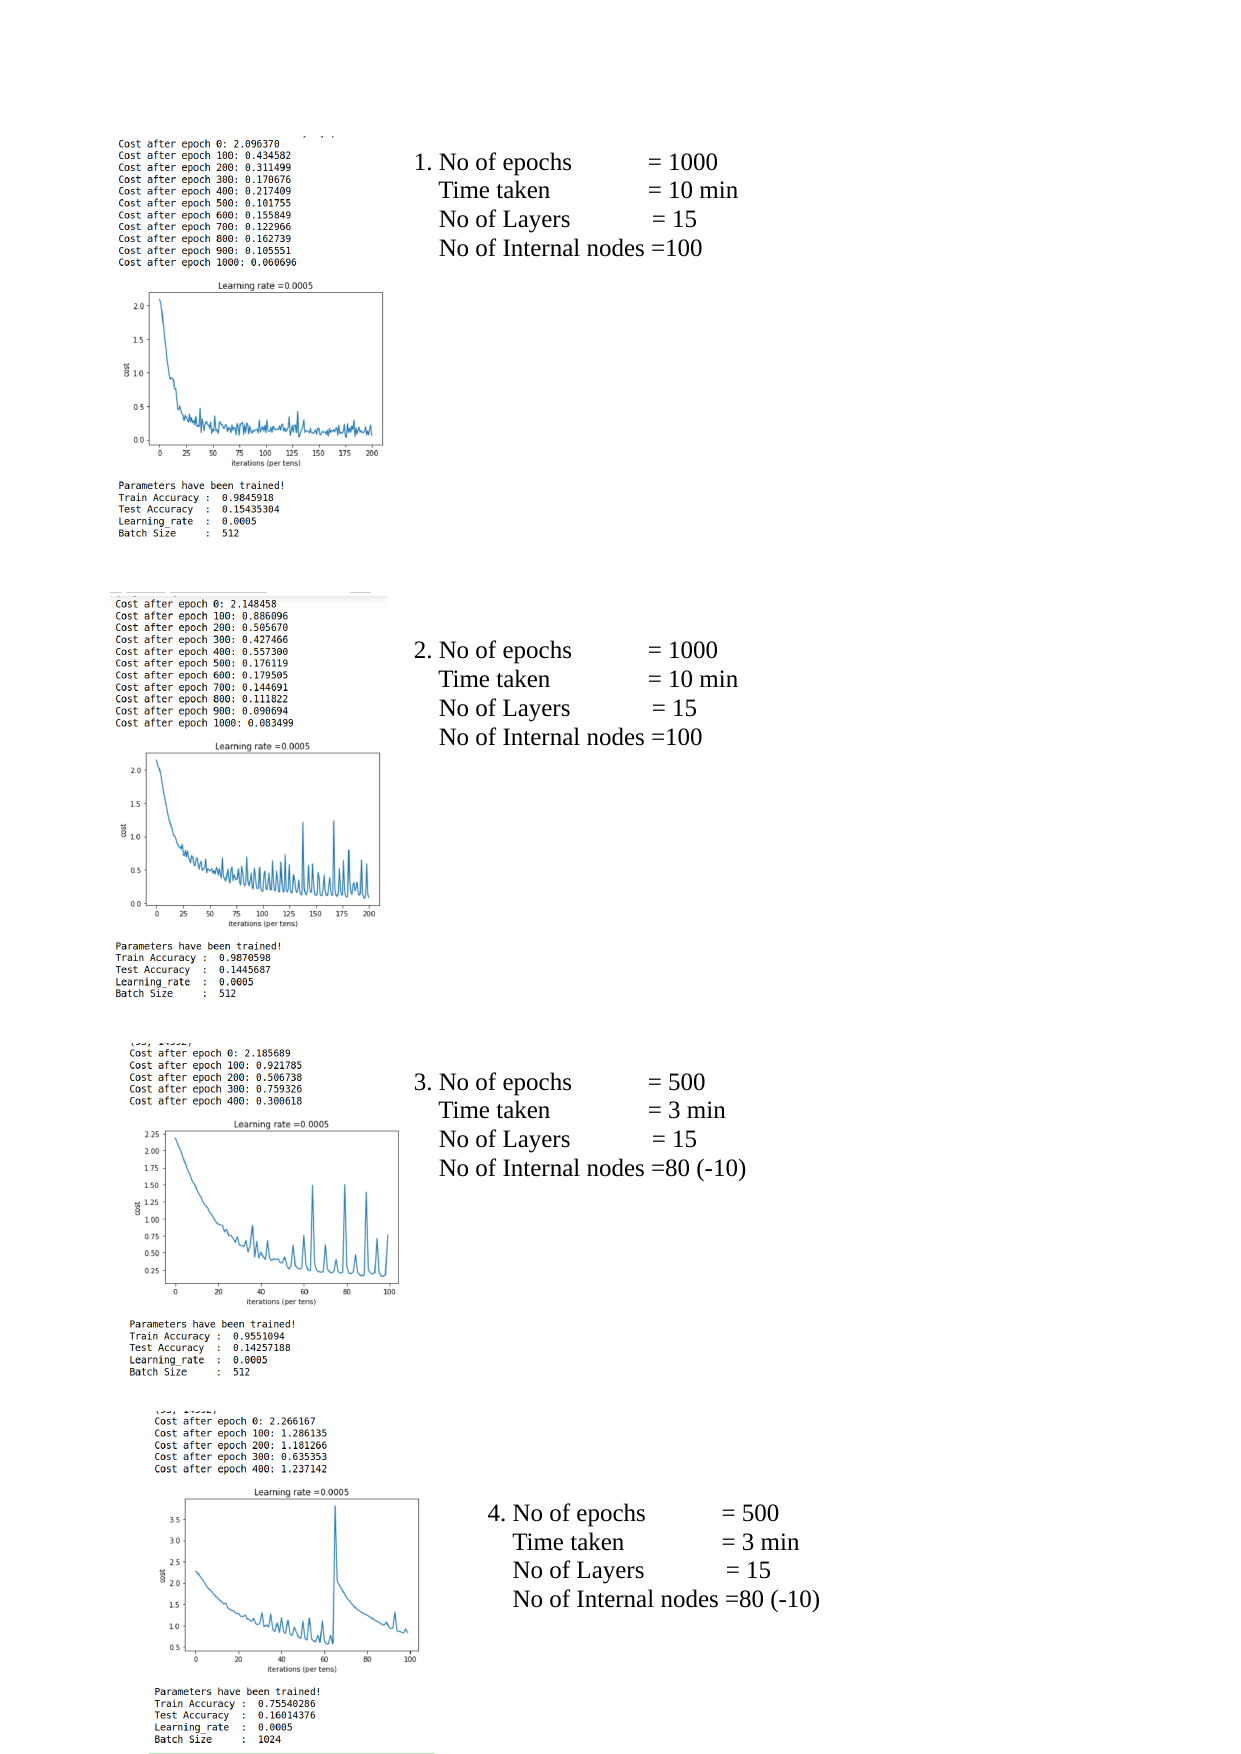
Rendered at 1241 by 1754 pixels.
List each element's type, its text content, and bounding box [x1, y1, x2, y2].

text 2. No of epochs = 1000 [242, 636, 1122, 664]
text No of Internal nodes =80 (-10) [288, 1584, 1122, 1613]
text [118, 1527, 149, 1556]
text No of Internal nodes =100 [243, 233, 1122, 262]
text No of Layers = 15 [243, 204, 1122, 233]
picture [149, 1411, 288, 1754]
text 1. No of epochs = 1000 [243, 147, 1122, 176]
text [118, 1498, 149, 1527]
text Time taken = 10 min [242, 664, 1122, 693]
text No of Layers = 15 [288, 1556, 1122, 1584]
picture [113, 136, 243, 548]
text [118, 1584, 149, 1613]
text Time taken = 3 min [259, 1096, 1122, 1124]
text Time taken = 3 min [288, 1527, 1122, 1556]
text No of Internal nodes =80 (-10) [259, 1153, 1122, 1182]
text 4. No of epochs = 500 [288, 1498, 1122, 1527]
picture [120, 1043, 259, 1384]
text [118, 1556, 149, 1584]
text No of Layers = 15 [259, 1124, 1122, 1153]
text No of Internal nodes =100 [242, 722, 1122, 751]
text 3. No of epochs = 500 [259, 1067, 1122, 1096]
text Time taken = 10 min [243, 176, 1122, 204]
picture [109, 592, 242, 1001]
text No of Layers = 15 [242, 693, 1122, 722]
